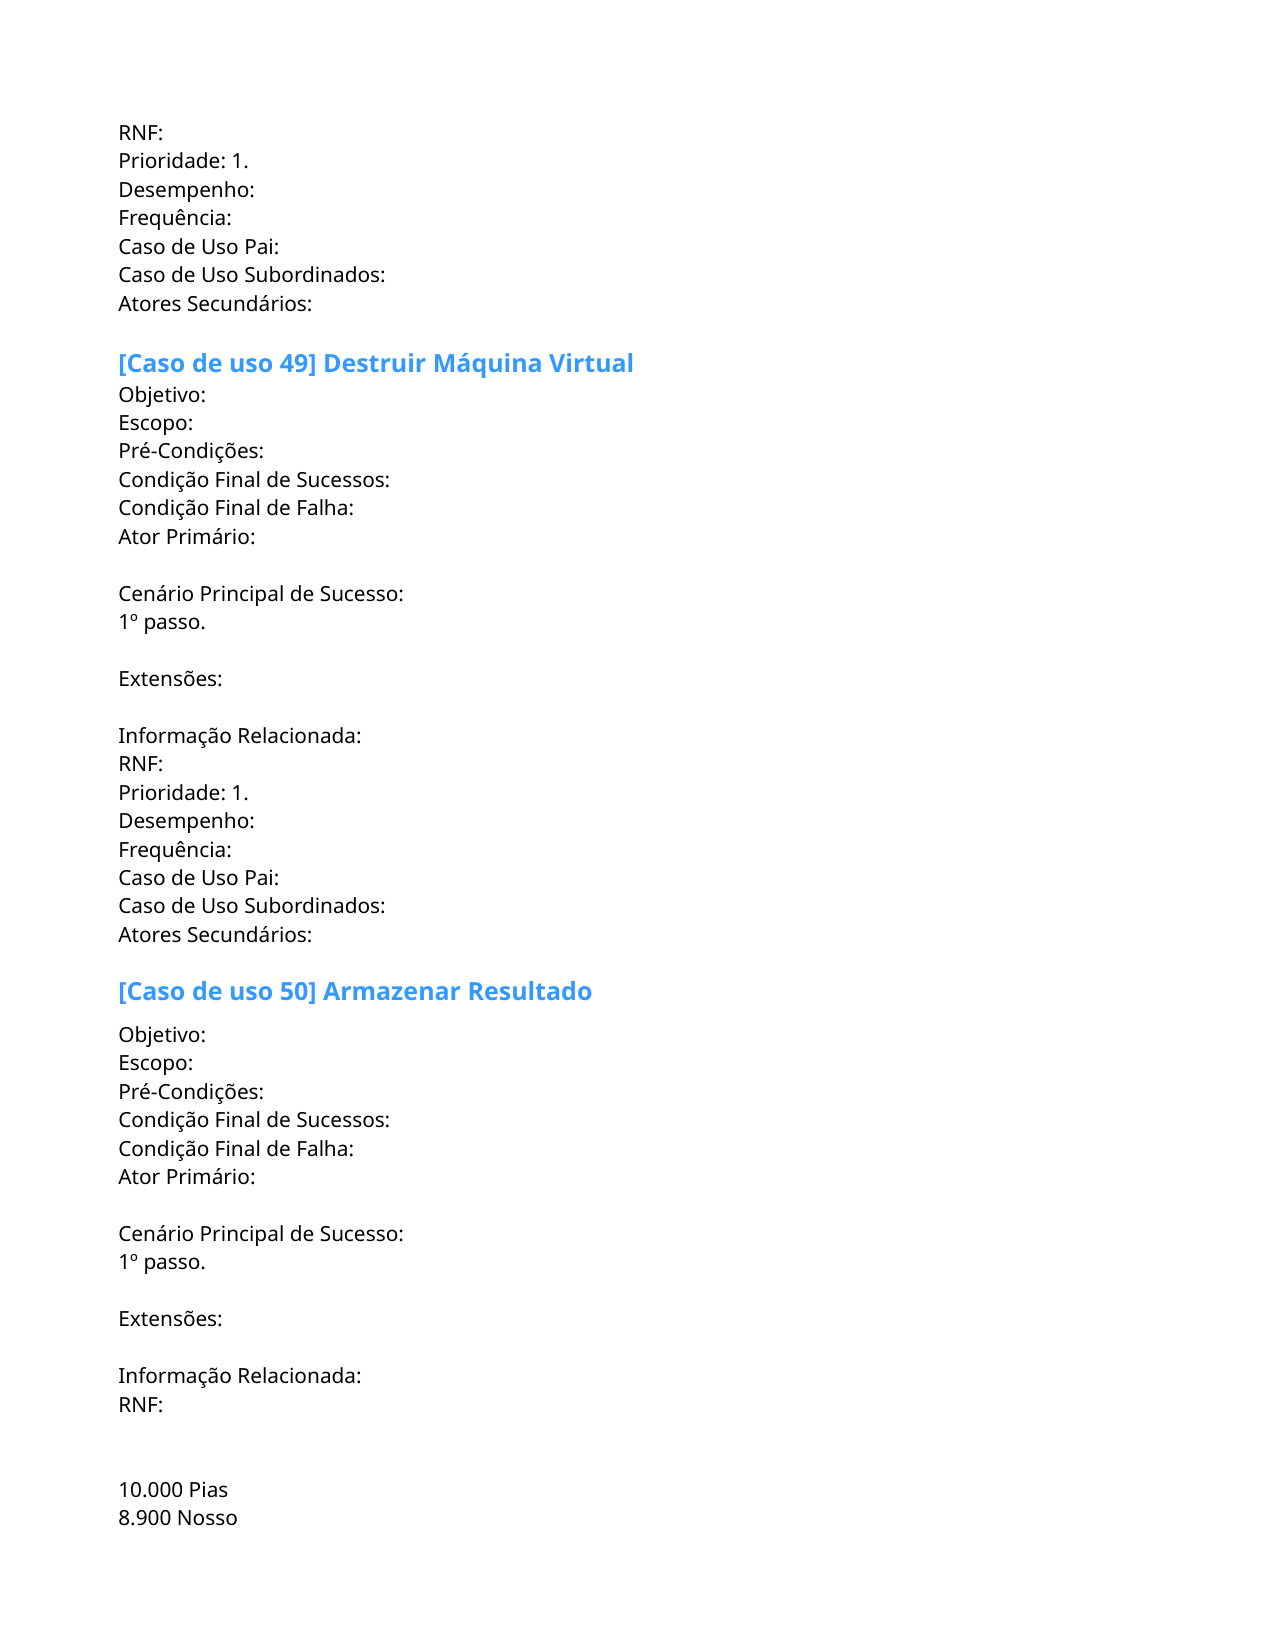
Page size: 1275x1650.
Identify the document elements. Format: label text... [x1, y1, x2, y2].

text Extensões: [118, 664, 1157, 692]
text Desempenho: [118, 806, 1157, 835]
text RNF: [118, 1390, 1157, 1418]
text Condição Final de Falha: [118, 1134, 1157, 1162]
text Condição Final de Sucessos: [118, 465, 1157, 493]
title [Caso de uso 50] Armazenar Resultado [118, 973, 1157, 1007]
text Escopo: [118, 1048, 1157, 1077]
text Condição Final de Falha: [118, 493, 1157, 522]
text Objetivo: [118, 380, 1157, 408]
text [Caso de uso 49] Destruir Máquina Virtual [118, 346, 1157, 380]
text Ator Primário: [118, 522, 1157, 550]
text 1º passo. [118, 607, 1157, 636]
text RNF: [118, 118, 1157, 147]
text Extensões: [118, 1304, 1157, 1333]
text Prioridade: 1. [118, 147, 1157, 175]
text Caso de Uso Pai: [118, 232, 1157, 260]
text Pré-Condições: [118, 1077, 1157, 1105]
text Atores Secundários: [118, 920, 1157, 948]
text Frequência: [118, 835, 1157, 863]
text Cenário Principal de Sucesso: [118, 579, 1157, 607]
text Ator Primário: [118, 1162, 1157, 1191]
text Frequência: [118, 203, 1157, 232]
text Caso de Uso Subordinados: [118, 260, 1157, 289]
text RNF: [118, 749, 1157, 778]
text Prioridade: 1. [118, 778, 1157, 806]
text 1º passo. [118, 1247, 1157, 1276]
text Caso de Uso Pai: [118, 863, 1157, 892]
text Escopo: [118, 408, 1157, 437]
text Informação Relacionada: [118, 1361, 1157, 1390]
text Objetivo: [118, 1020, 1157, 1048]
text Atores Secundários: [118, 289, 1157, 317]
text Cenário Principal de Sucesso: [118, 1219, 1157, 1247]
text Caso de Uso Subordinados: [118, 892, 1157, 920]
text Pré-Condições: [118, 437, 1157, 465]
text Condição Final de Sucessos: [118, 1105, 1157, 1134]
text Informação Relacionada: [118, 721, 1157, 749]
text Desempenho: [118, 175, 1157, 203]
